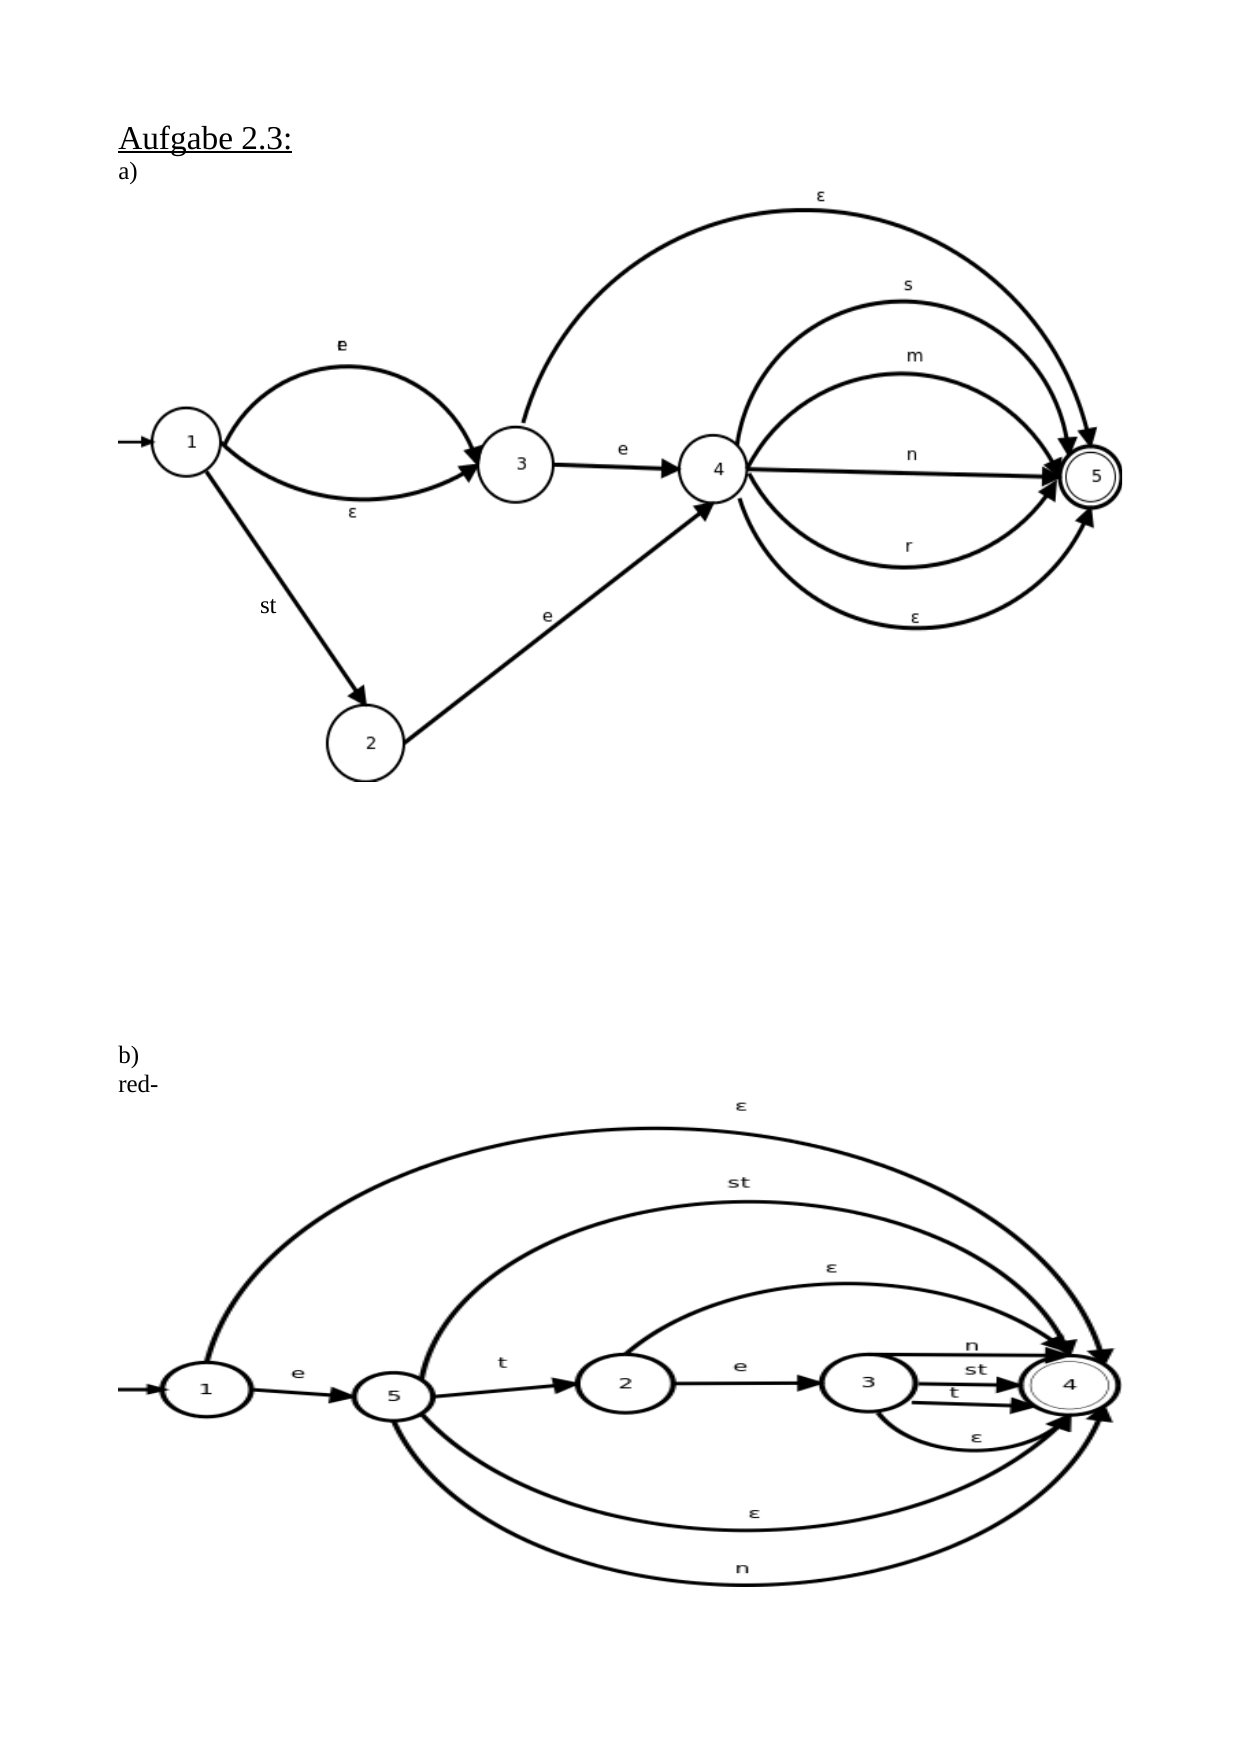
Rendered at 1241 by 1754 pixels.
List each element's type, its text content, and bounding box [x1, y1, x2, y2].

picture [118, 1097, 1123, 1587]
text b) [118, 1040, 1122, 1069]
text Aufgabe 2.3: [118, 118, 1122, 156]
text red- [118, 1069, 1122, 1097]
text a) [118, 156, 1122, 185]
picture [118, 185, 1123, 782]
